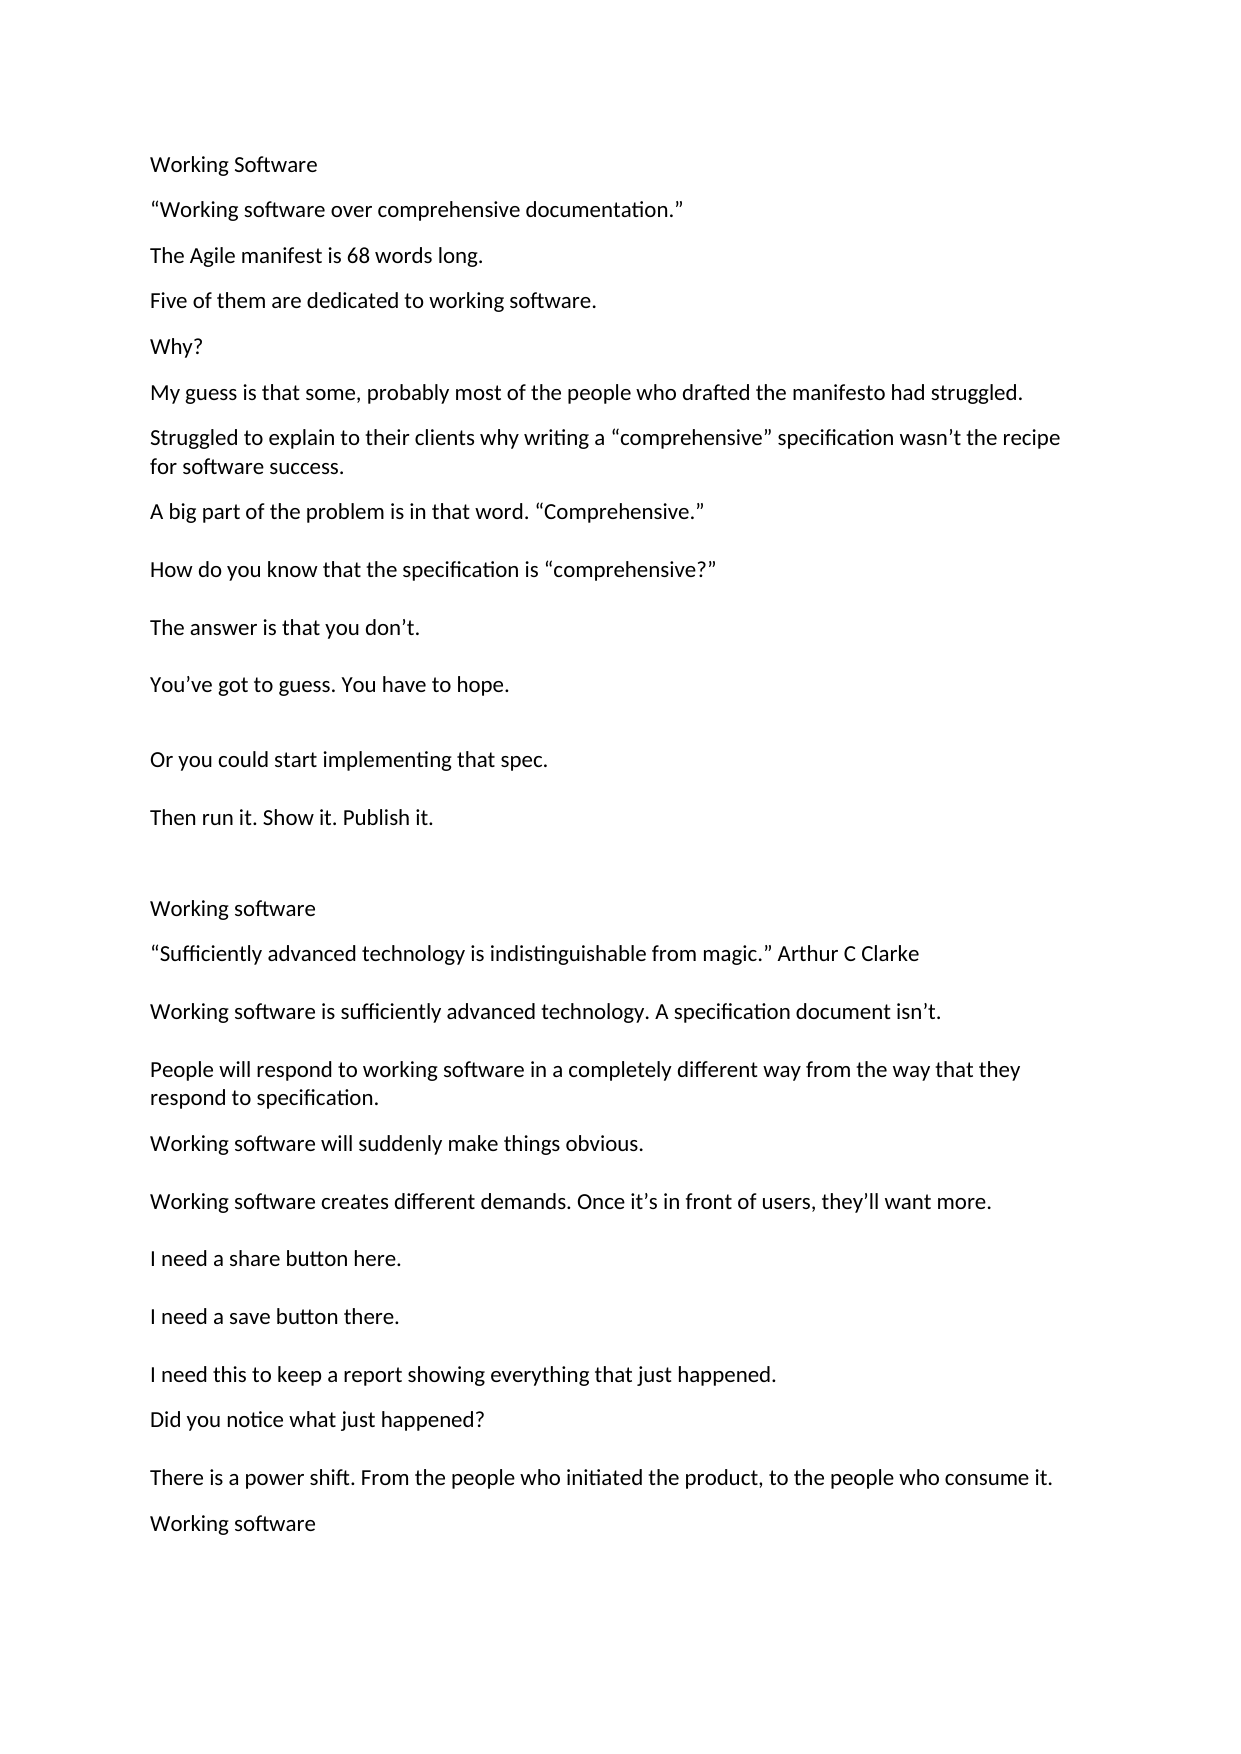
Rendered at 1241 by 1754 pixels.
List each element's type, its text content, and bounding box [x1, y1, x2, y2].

text Or you could start implementing that spec. Then run it. Show it. Publish it. [150, 745, 1090, 831]
text Five of them are dedicated to working software. [150, 287, 1090, 314]
text The Agile manifest is 68 words long. [150, 241, 1090, 269]
text A big part of the problem is in that word. “Comprehensive.” How do you know that the specification is “comprehensive?” The answer is that you don’t. You’ve got to guess. You have to hope. [150, 497, 1090, 727]
text Working software [150, 1509, 1090, 1537]
text Did you notice what just happened? There is a power shift. From the people who initiated the product, to the people who consume it. [150, 1405, 1090, 1491]
text Working Software [150, 150, 1090, 178]
text Working software [150, 894, 1090, 922]
text My guess is that some, probably most of the people who drafted the manifesto had struggled. [150, 378, 1090, 406]
text Working software will suddenly make things obvious. Working software creates different demands. Once it’s in front of users, they’ll want more. I need a share button here. I need a save button there. I need this to keep a report showing everything that just happened. [150, 1129, 1090, 1388]
text Struggled to explain to their clients why writing a “comprehensive” specification wasn’t the recipe for software success. [150, 423, 1090, 480]
text “Sufficiently advanced technology is indistinguishable from magic.” Arthur C Clarke Working software is sufficiently advanced technology. A specification document isn’t. People will respond to working software in a completely different way from the way that they respond to specification. [150, 939, 1090, 1112]
text Why? [150, 332, 1090, 360]
text “Working software over comprehensive documentation.” [150, 196, 1090, 223]
